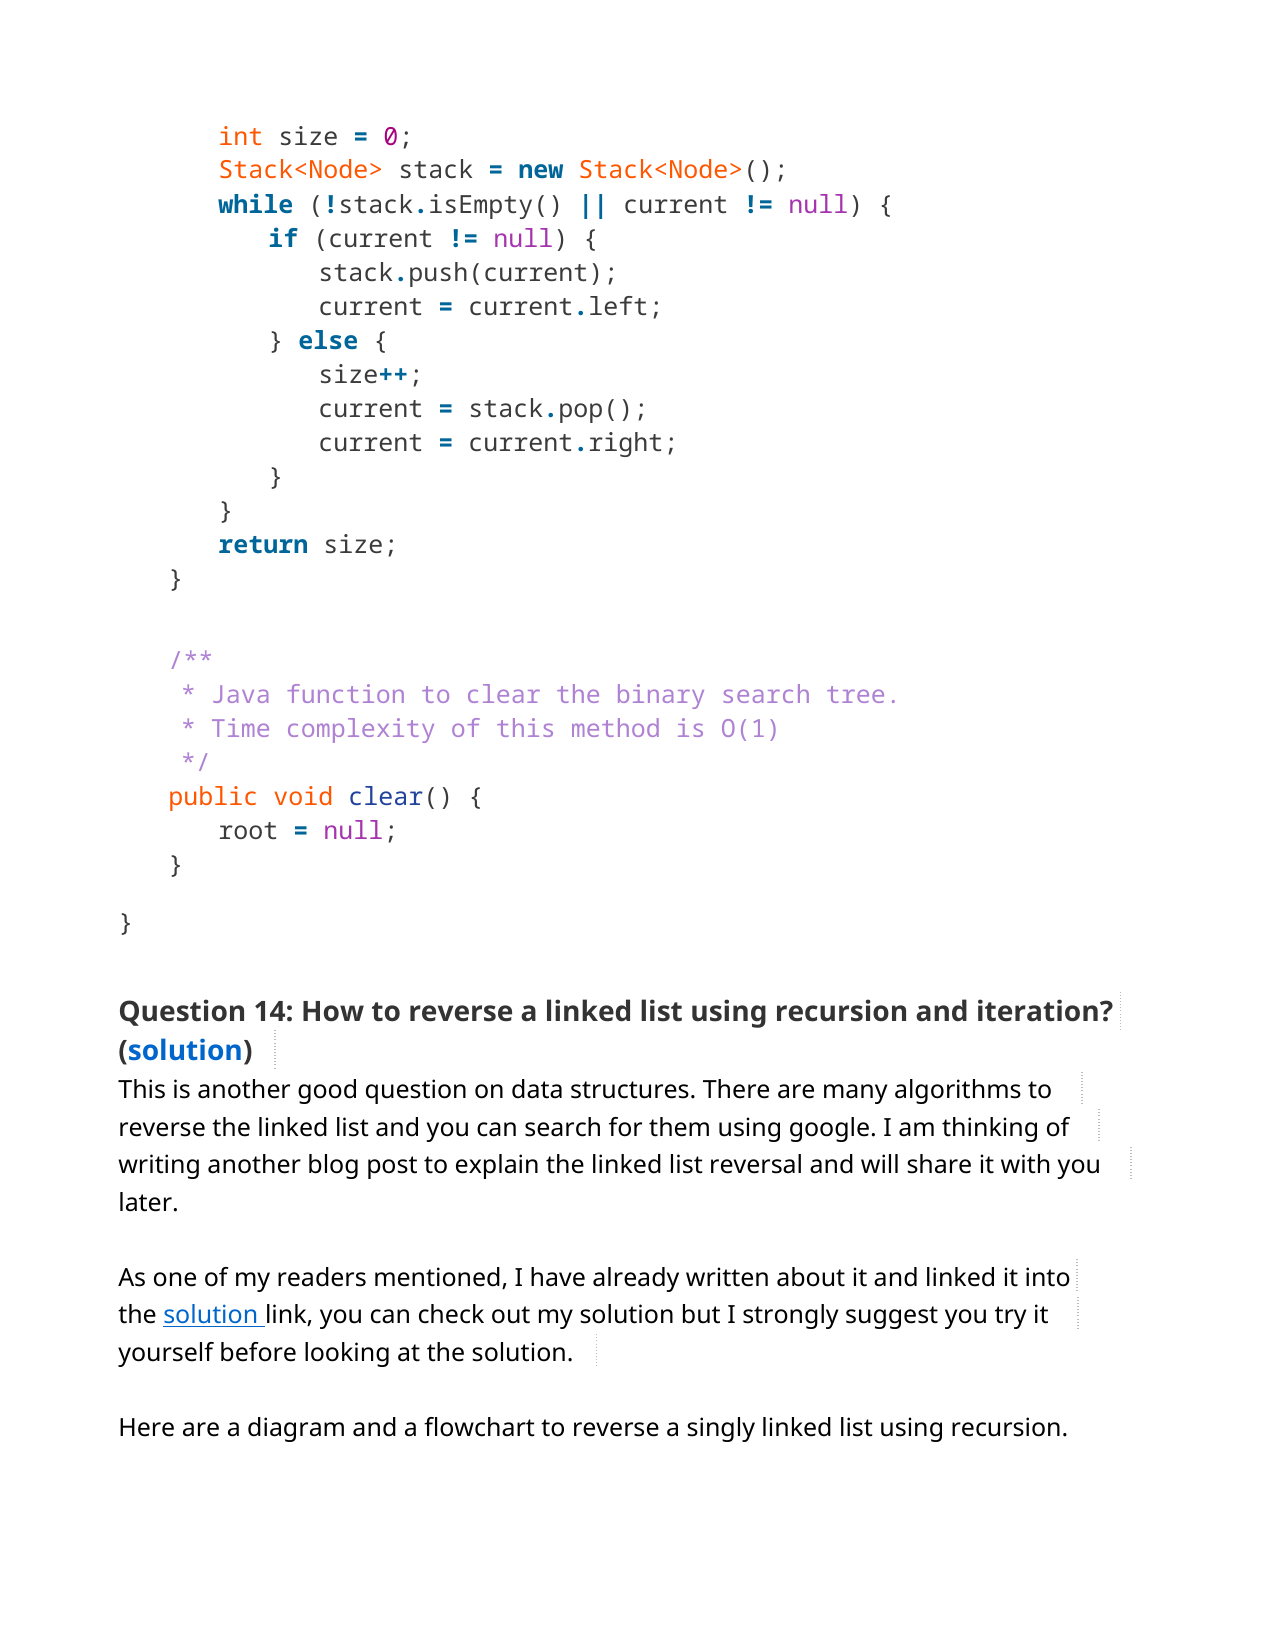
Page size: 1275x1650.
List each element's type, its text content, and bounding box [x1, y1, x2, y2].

text while (!stack.isEmpty() || current != null) { [118, 186, 1157, 220]
text } [118, 561, 1157, 595]
text } [118, 459, 1157, 493]
text if (current != null) { [118, 220, 1157, 254]
text */ [118, 744, 1157, 778]
text This is another good question on data structures. There are many algorithms to reverse the linked list and you can search for them using google. I am thinking of writing another blog post to explain the linked list reversal and will share it with you later. As one of my readers mentioned, I have already written about it and linked it into the solution link, you can check out my solution but I strongly suggest you try it yourself before looking at the solution. [118, 1068, 1157, 1368]
text int size = 0; [118, 118, 1157, 152]
subtitle Question 14: How to reverse a linked list using recursion and iteration? (solution) [118, 992, 1157, 1068]
text size++; [118, 357, 1157, 391]
text * Java function to clear the binary search tree. [118, 676, 1157, 710]
text } [118, 493, 1157, 527]
text current = current.right; [118, 425, 1157, 459]
text } [118, 904, 1157, 962]
text stack.push(current); [118, 254, 1157, 288]
text root = null; [118, 813, 1157, 847]
text } [118, 847, 1157, 881]
text public void clear() { [118, 778, 1157, 813]
text current = stack.pop(); [118, 391, 1157, 425]
text /** [118, 642, 1157, 676]
text current = current.left; [118, 288, 1157, 322]
text } else { [118, 322, 1157, 357]
text Here are a diagram and a flowchart to reverse a singly linked list using recursion. [118, 1406, 1157, 1518]
text Stack<Node> stack = new Stack<Node>(); [118, 152, 1157, 186]
text return size; [118, 527, 1157, 561]
text * Time complexity of this method is O(1) [118, 710, 1157, 744]
